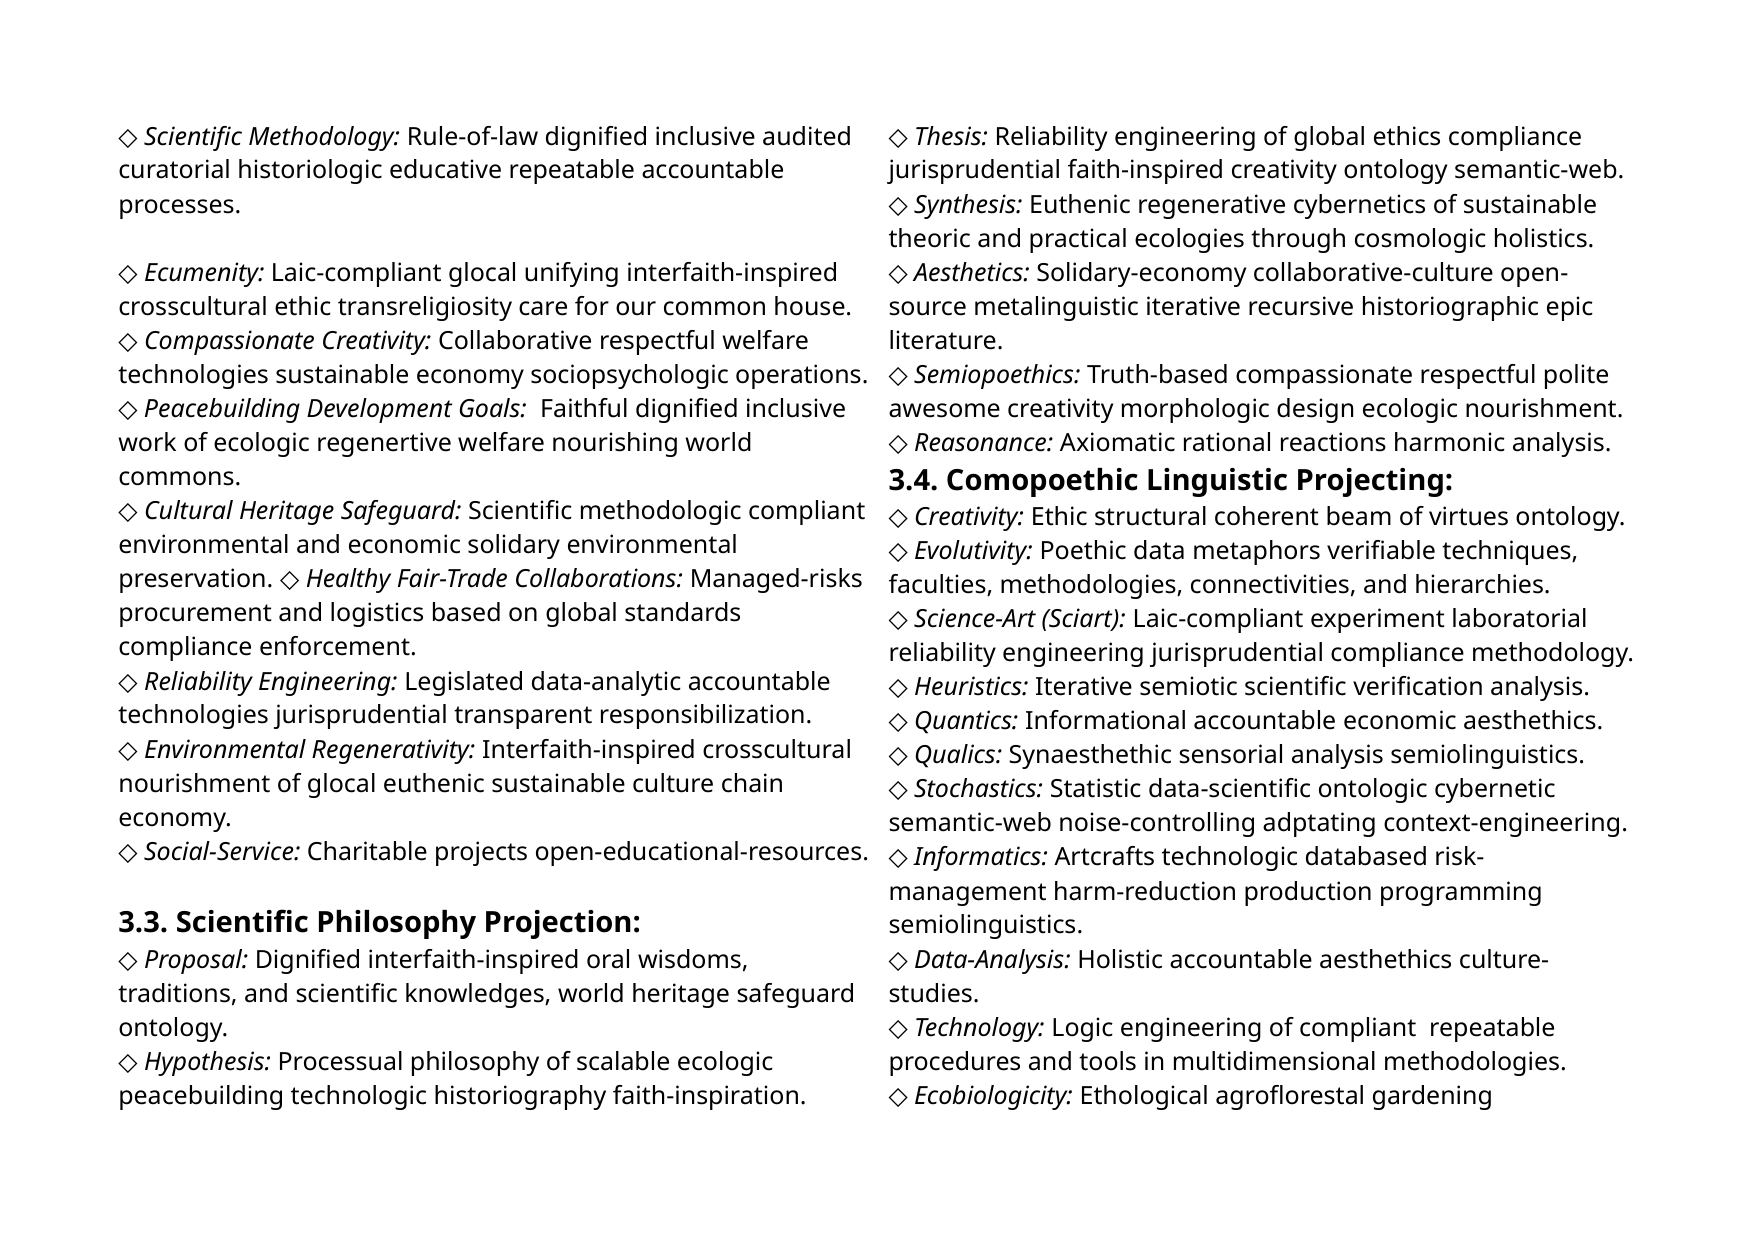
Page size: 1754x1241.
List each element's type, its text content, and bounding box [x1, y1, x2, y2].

text ◇ Environmental Regenerativity: Interfaith-inspired crosscultural nourishment of glocal euthenic sustainable culture chain economy. [118, 731, 870, 833]
text ◇ Peacebuilding Development Goals: Faithful dignified inclusive work of ecologic regenertive welfare nourishing world commons. [118, 391, 870, 493]
text ◇ Informatics: Artcrafts technologic databased risk-management harm-reduction production programming semiolinguistics. [888, 839, 1636, 941]
text ◇ Ecumenity: Laic-compliant glocal unifying interfaith-inspired crosscultural ethic transreligiosity care for our common house. [118, 254, 870, 322]
text ◇ Evolutivity: Poethic data metaphors verifiable techniques, faculties, methodologies, connectivities, and hierarchies. [888, 532, 1636, 601]
text ◇ Stochastics: Statistic data-scientific ontologic cybernetic semantic-web noise-controlling adptating context-engineering. [888, 771, 1636, 839]
text ◇ Science-Art (Sciart): Laic-compliant experiment laboratorial reliability engineering jurisprudential compliance methodology. [888, 601, 1636, 669]
text ◇ Proposal: Dignified interfaith-inspired oral wisdoms, traditions, and scientific knowledges, world heritage safeguard ontology. [118, 941, 870, 1043]
text ◇ Qualics: Synaesthethic sensorial analysis semiolinguistics. [888, 737, 1636, 771]
text ◇ Thesis: Reliability engineering of global ethics compliance jurisprudential faith-inspired creativity ontology semantic-web. [888, 118, 1636, 186]
text ◇ Cultural Heritage Safeguard: Scientific methodologic compliant environmental and economic solidary environmental preservation. ◇ Healthy Fair-Trade Collaborations: Managed-risks procurement and logistics based on global standards compliance enforcement. [118, 493, 870, 663]
text ◇ Compassionate Creativity: Collaborative respectful welfare technologies sustainable economy sociopsychologic operations. [118, 322, 870, 391]
text ◇ Semiopoethics: Truth-based compassionate respectful polite awesome creativity morphologic design ecologic nourishment. [888, 357, 1636, 425]
text ◇ Synthesis: Euthenic regenerative cybernetics of sustainable theoric and practical ecologies through cosmologic holistics. [888, 186, 1636, 254]
text ◇ Ecobiologicity: Ethological agroflorestal gardening [888, 1077, 1636, 1112]
text ◇ Reasonance: Axiomatic rational reactions harmonic analysis. [888, 425, 1636, 459]
text ◇ Creativity: Ethic structural coherent beam of virtues ontology. [888, 498, 1636, 532]
text ◇ Heuristics: Iterative semiotic scientific verification analysis. [888, 669, 1636, 703]
text ◇ Data-Analysis: Holistic accountable aesthethics culture-studies. [888, 941, 1636, 1009]
text ◇ Quantics: Informational accountable economic aesthethics. [888, 703, 1636, 737]
text ◇ Reliability Engineering: Legislated data-analytic accountable technologies jurisprudential transparent responsibilization. [118, 663, 870, 731]
text ◇ Hypothesis: Processual philosophy of scalable ecologic peacebuilding technologic historiography faith-inspiration. [118, 1043, 870, 1112]
text 3.4. Comopoethic Linguistic Projecting: [888, 459, 1636, 498]
text ◇ Social-Service: Charitable projects open-educational-resources. [118, 833, 870, 867]
text ◇ Scientific Methodology: Rule-of-law dignified inclusive audited curatorial historiologic educative repeatable accountable processes. [118, 118, 870, 220]
text 3.3. Scientific Philosophy Projection: [118, 902, 870, 941]
text ◇ Technology: Logic engineering of compliant repeatable procedures and tools in multidimensional methodologies. [888, 1009, 1636, 1077]
text ◇ Aesthetics: Solidary-economy collaborative-culture open-source metalinguistic iterative recursive historiographic epic literature. [888, 254, 1636, 357]
